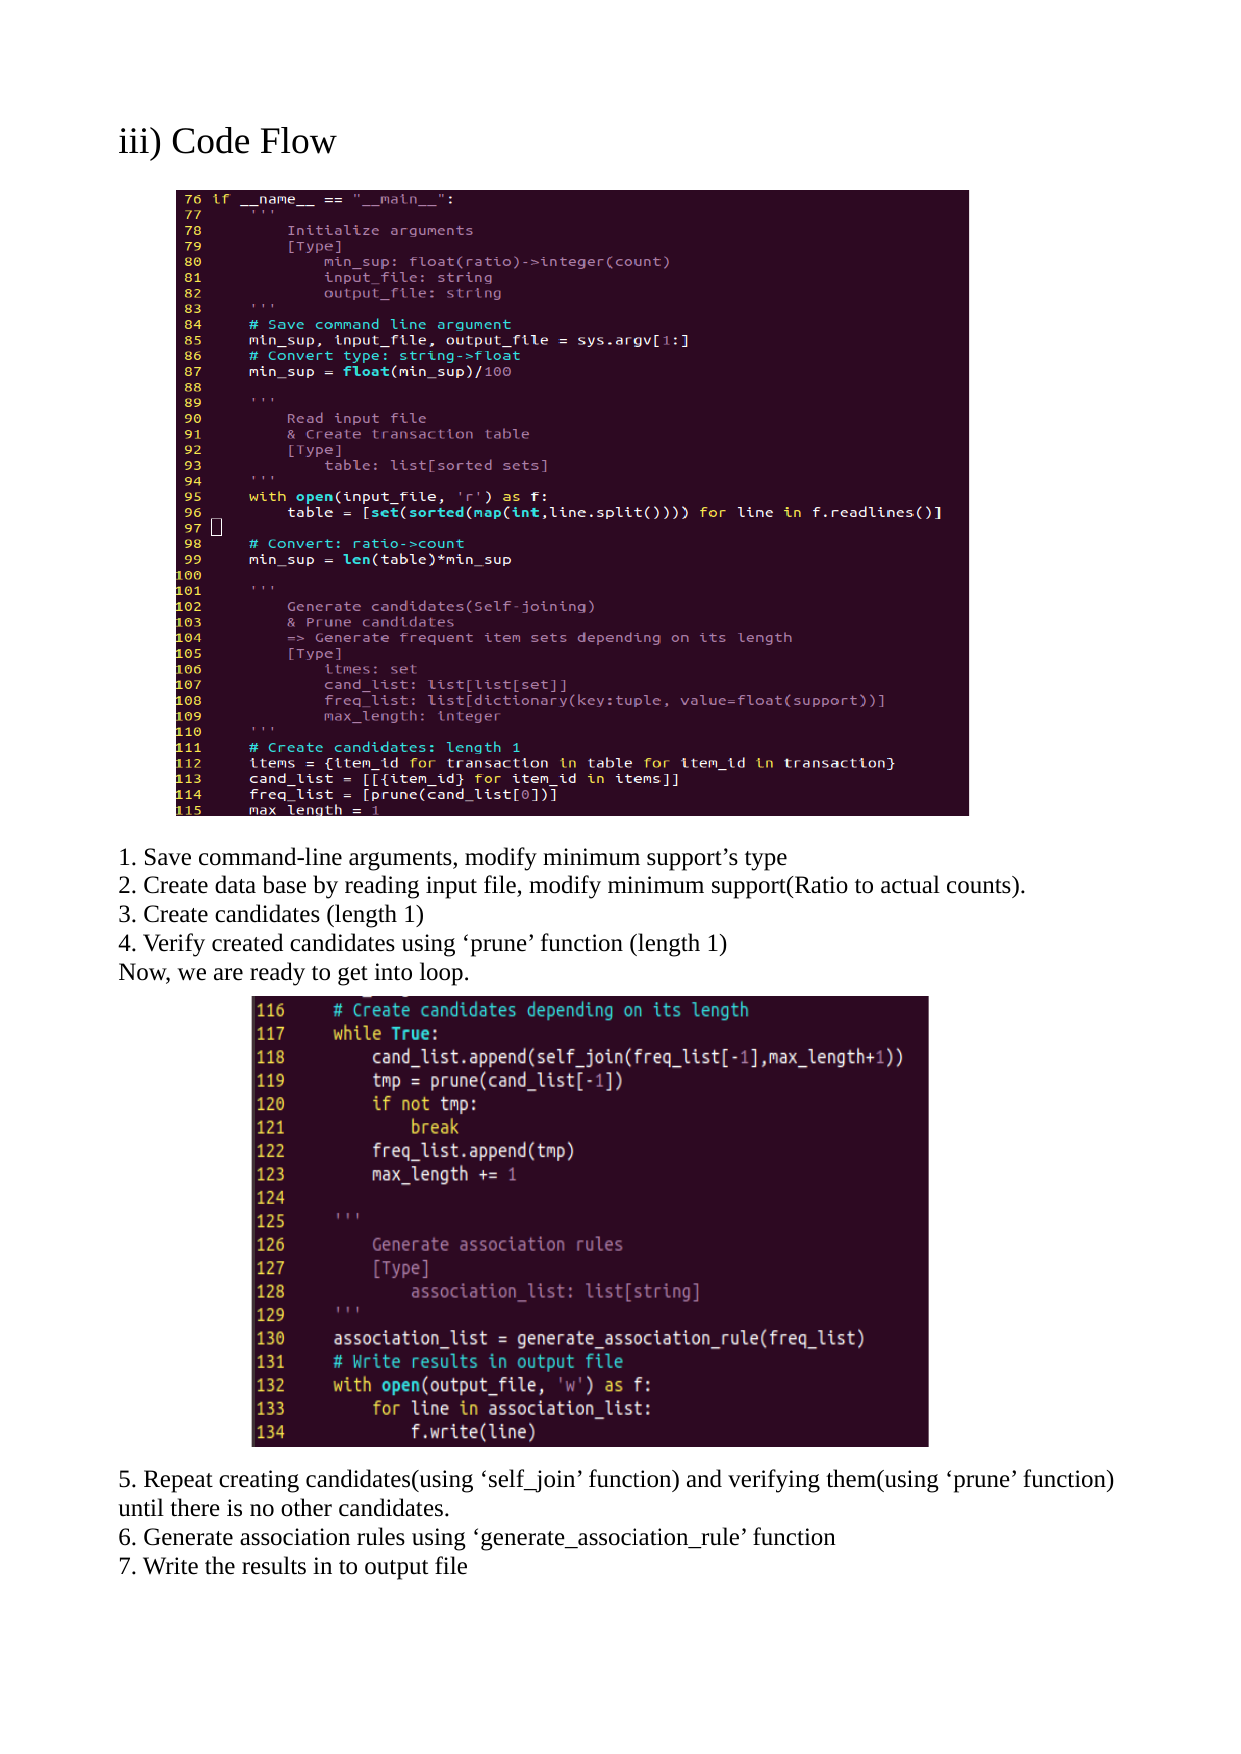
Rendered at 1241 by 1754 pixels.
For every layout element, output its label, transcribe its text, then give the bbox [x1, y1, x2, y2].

text 7. Write the results in to output file [118, 1551, 1122, 1579]
text Now, we are ready to get into loop. [118, 957, 1122, 985]
text 3. Create candidates (length 1) [118, 899, 1122, 928]
text 6. Generate association rules using ‘generate_association_rule’ function [118, 1522, 1122, 1551]
text 5. Repeat creating candidates(using ‘self_join’ function) and verifying them(using ‘prune’ function) until there is no other candidates. [118, 1464, 1122, 1522]
text 1. Save command-line arguments, modify minimum support’s type [118, 842, 1122, 870]
picture [251, 1307, 307, 1447]
text 4. Verify created candidates using ‘prune’ function (length 1) [118, 928, 1122, 957]
text iii) Code Flow [118, 118, 1122, 161]
picture [176, 190, 261, 816]
text 2. Create data base by reading input file, modify minimum support(Ratio to actual counts). [118, 870, 1122, 899]
